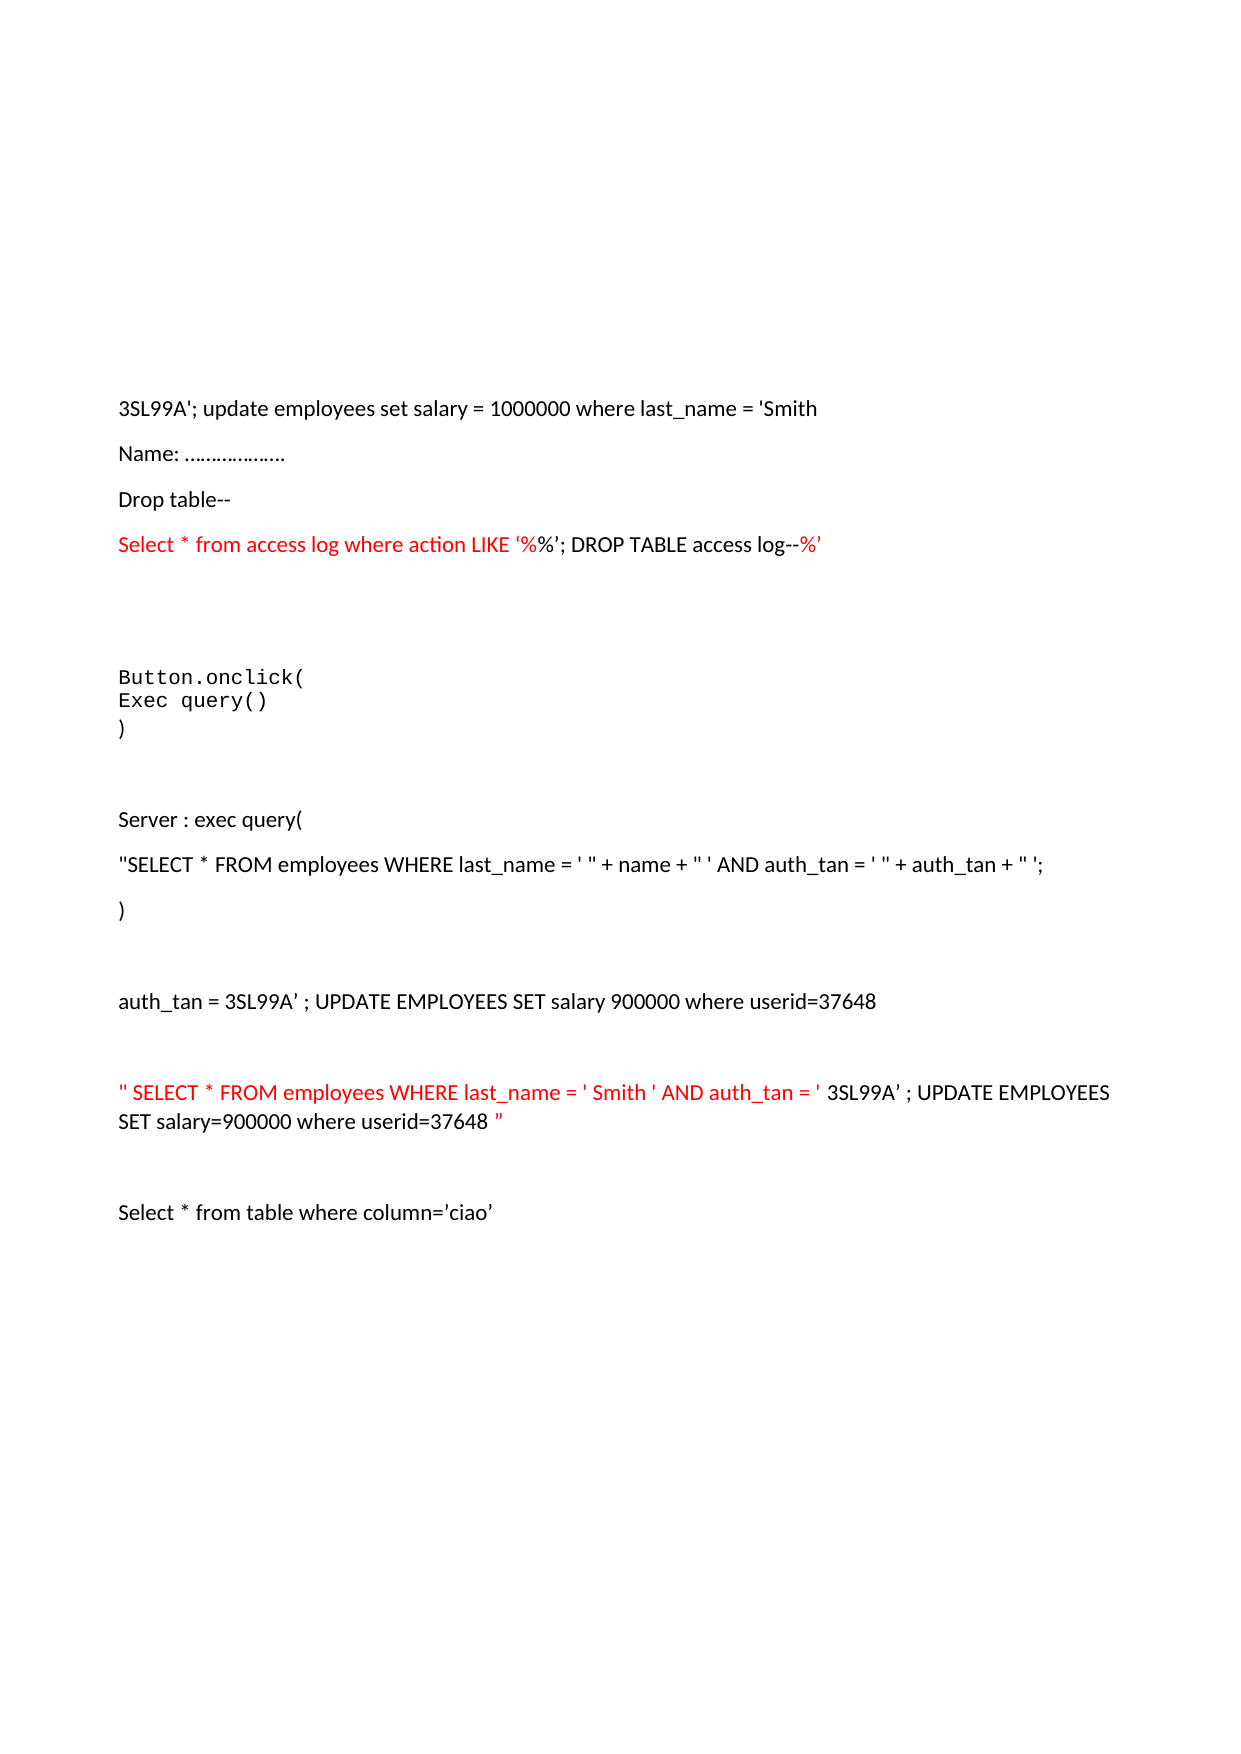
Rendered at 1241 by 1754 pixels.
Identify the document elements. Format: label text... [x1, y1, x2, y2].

text 3SL99A'; update employees set salary = 1000000 where last_name = 'Smith [118, 394, 1122, 422]
text ) [118, 896, 1122, 924]
text ) [118, 714, 1122, 742]
text Name: ………………. [118, 439, 1122, 467]
text Drop table-- [118, 485, 1122, 513]
text Exec query() [118, 690, 1122, 714]
text Server : exec query( [118, 805, 1122, 833]
text Select * from table where column=’ciao’ [118, 1198, 1122, 1226]
text " SELECT * FROM employees WHERE last_name = ' Smith ' AND auth_tan = ' 3SL99A’ ; UPDATE EMPLOYEES SET salary=900000 where userid=37648 ” [118, 1078, 1122, 1135]
text Select * from access log where action LIKE ‘%%’; DROP TABLE access log--%’ [118, 530, 1122, 558]
text auth_tan = 3SL99A’ ; UPDATE EMPLOYEES SET salary 900000 where userid=37648 [118, 987, 1122, 1015]
text "SELECT * FROM employees WHERE last_name = ' " + name + " ' AND auth_tan = ' " + auth_tan + " '; [118, 851, 1122, 879]
text Button.onclick( [118, 667, 1122, 690]
